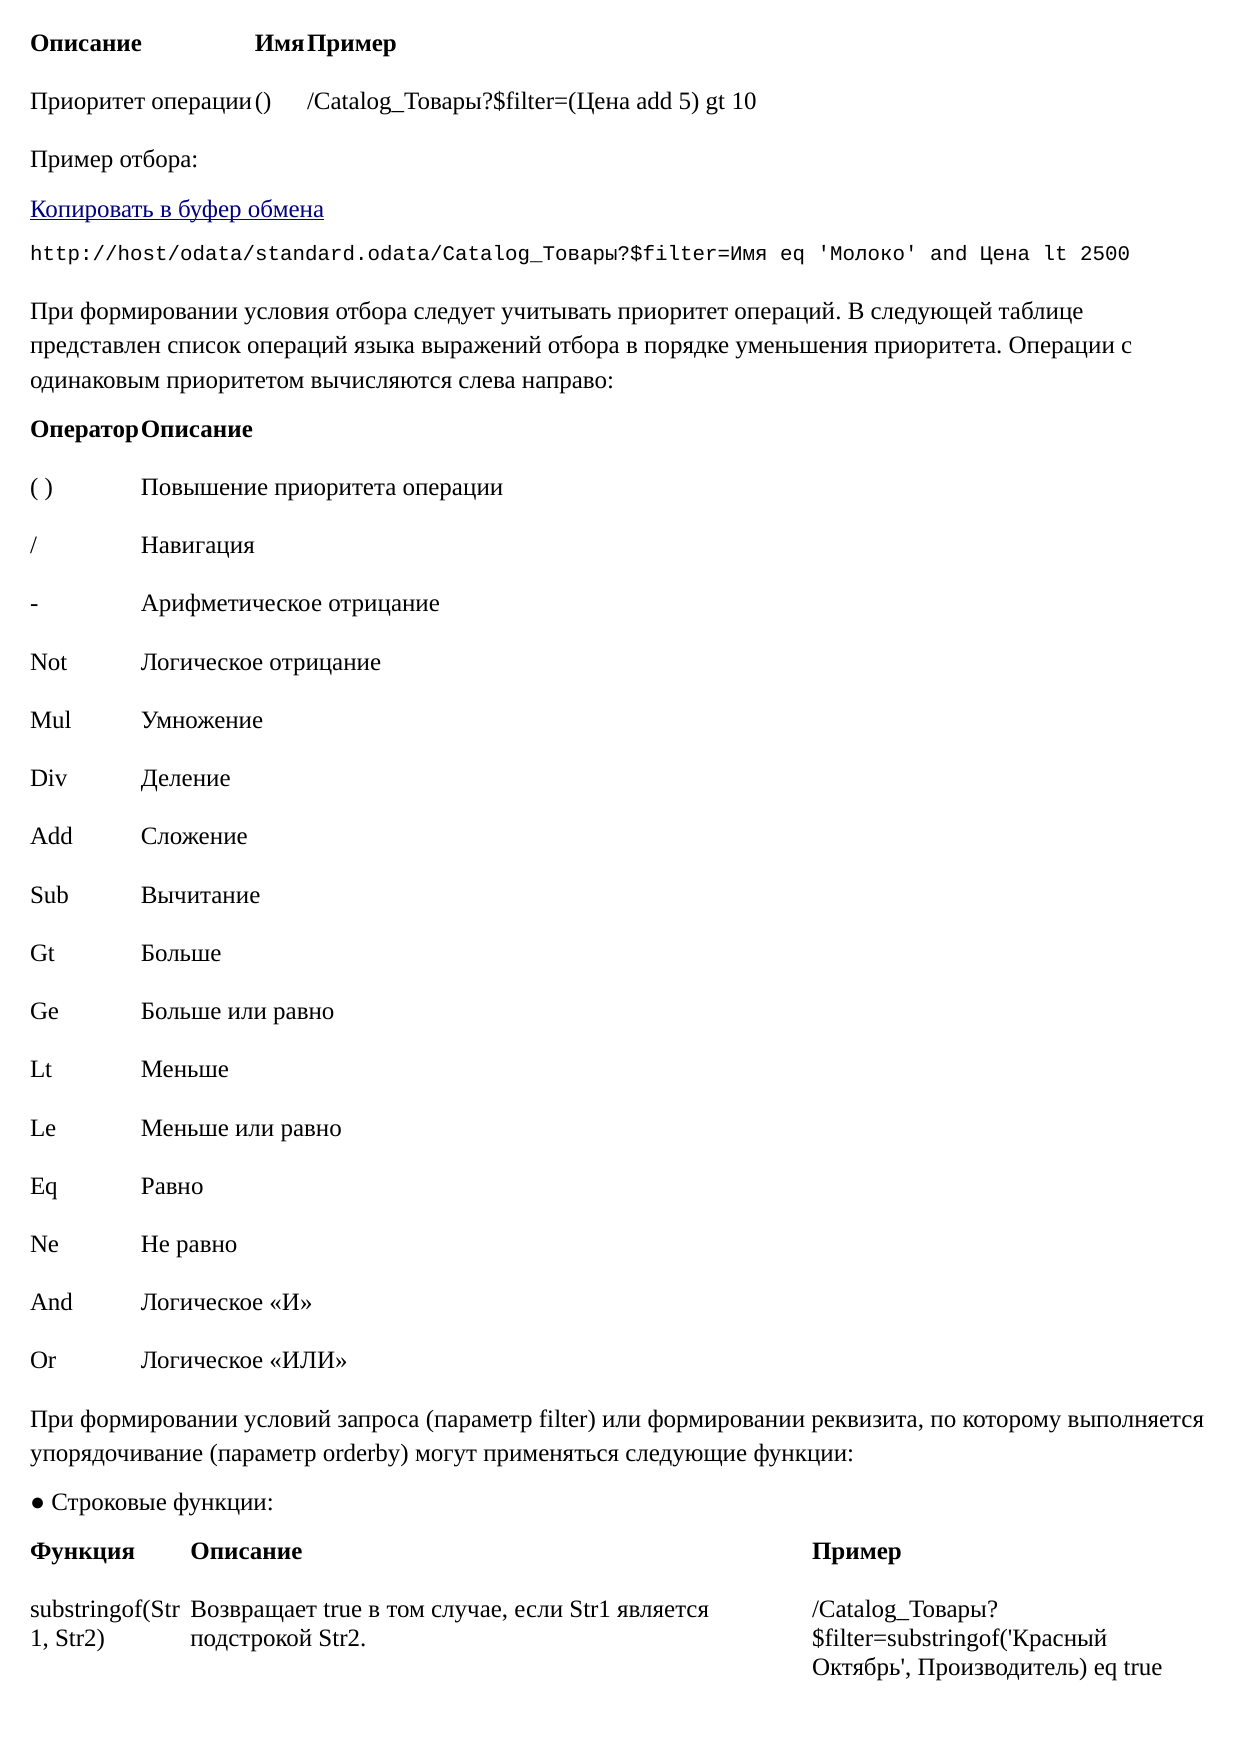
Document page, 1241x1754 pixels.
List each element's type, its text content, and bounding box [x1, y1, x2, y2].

table_header Функция [30, 1536, 190, 1594]
table_cell Деление [141, 763, 506, 821]
table_cell Навигация [141, 530, 506, 588]
table_cell Not [30, 647, 141, 705]
text При формировании условия отбора следует учитывать приоритет операций. В следующей таблице представлен список операций языка выражений отбора в порядке уменьшения приоритета. Операции с одинаковым приоритетом вычисляются слева направо: [30, 296, 1211, 393]
table_cell Mul [30, 705, 141, 763]
table_header Описание [30, 28, 254, 86]
table_header Описание [190, 1536, 812, 1594]
table_cell Gt [30, 938, 141, 996]
table_cell Не равно [141, 1229, 506, 1287]
table_cell Равно [141, 1171, 506, 1229]
table_cell Логическое отрицание [141, 647, 506, 705]
text http://host/odata/standard.odata/Catalog_Товары?$filter=Имя eq 'Молоко' and Цена lt 2500 [30, 243, 1211, 266]
table_cell Or [30, 1346, 141, 1404]
table_cell /Catalog_Товары?$filter=substringof('Красный Октябрь', Производитель) eq true [812, 1595, 1211, 1710]
table_cell Ge [30, 996, 141, 1054]
table_cell Арифметическое отрицание [141, 589, 506, 647]
text ● Строковые функции: [30, 1487, 1211, 1516]
table_cell Умножение [141, 705, 506, 763]
table_cell Ne [30, 1229, 141, 1287]
table_cell And [30, 1287, 141, 1346]
table_cell Меньше или равно [141, 1113, 506, 1171]
table_cell Логическое «И» [141, 1287, 506, 1346]
table_cell Логическое «ИЛИ» [141, 1346, 506, 1404]
table_header Пример [812, 1536, 1211, 1594]
table_cell ( ) [30, 472, 141, 530]
table_cell Sub [30, 880, 141, 938]
table_header Имя [255, 28, 307, 86]
table_cell Add [30, 821, 141, 880]
text Копировать в буфер обмена [30, 194, 1211, 222]
table_cell Eq [30, 1171, 141, 1229]
table_cell Div [30, 763, 141, 821]
table_cell /Catalog_Товары?$filter=(Цена add 5) gt 10 [307, 86, 757, 144]
text При формировании условий запроса (параметр filter) или формировании реквизита, по которому выполняется упорядочивание (параметр orderby) могут применяться следующие функции: [30, 1404, 1211, 1467]
table_cell Больше или равно [141, 996, 506, 1054]
table_cell Вычитание [141, 880, 506, 938]
table_cell Le [30, 1113, 141, 1171]
table_cell () [255, 86, 307, 144]
table_cell Меньше [141, 1054, 506, 1113]
table_cell - [30, 589, 141, 647]
text Пример отбора: [30, 144, 1211, 173]
table_cell Lt [30, 1054, 141, 1113]
table_cell Приоритет операции [30, 86, 254, 144]
table_cell Больше [141, 938, 506, 996]
table_cell Повышение приоритета операции [141, 472, 506, 530]
table_cell substringof(Str1, Str2) [30, 1595, 190, 1710]
table_cell Сложение [141, 821, 506, 880]
table_cell Возвращает true в том случае, если Str1 является подстрокой Str2. [190, 1595, 812, 1710]
table_header Пример [307, 28, 757, 86]
table_header Оператор [30, 414, 141, 472]
table_cell / [30, 530, 141, 588]
table_header Описание [141, 414, 506, 472]
